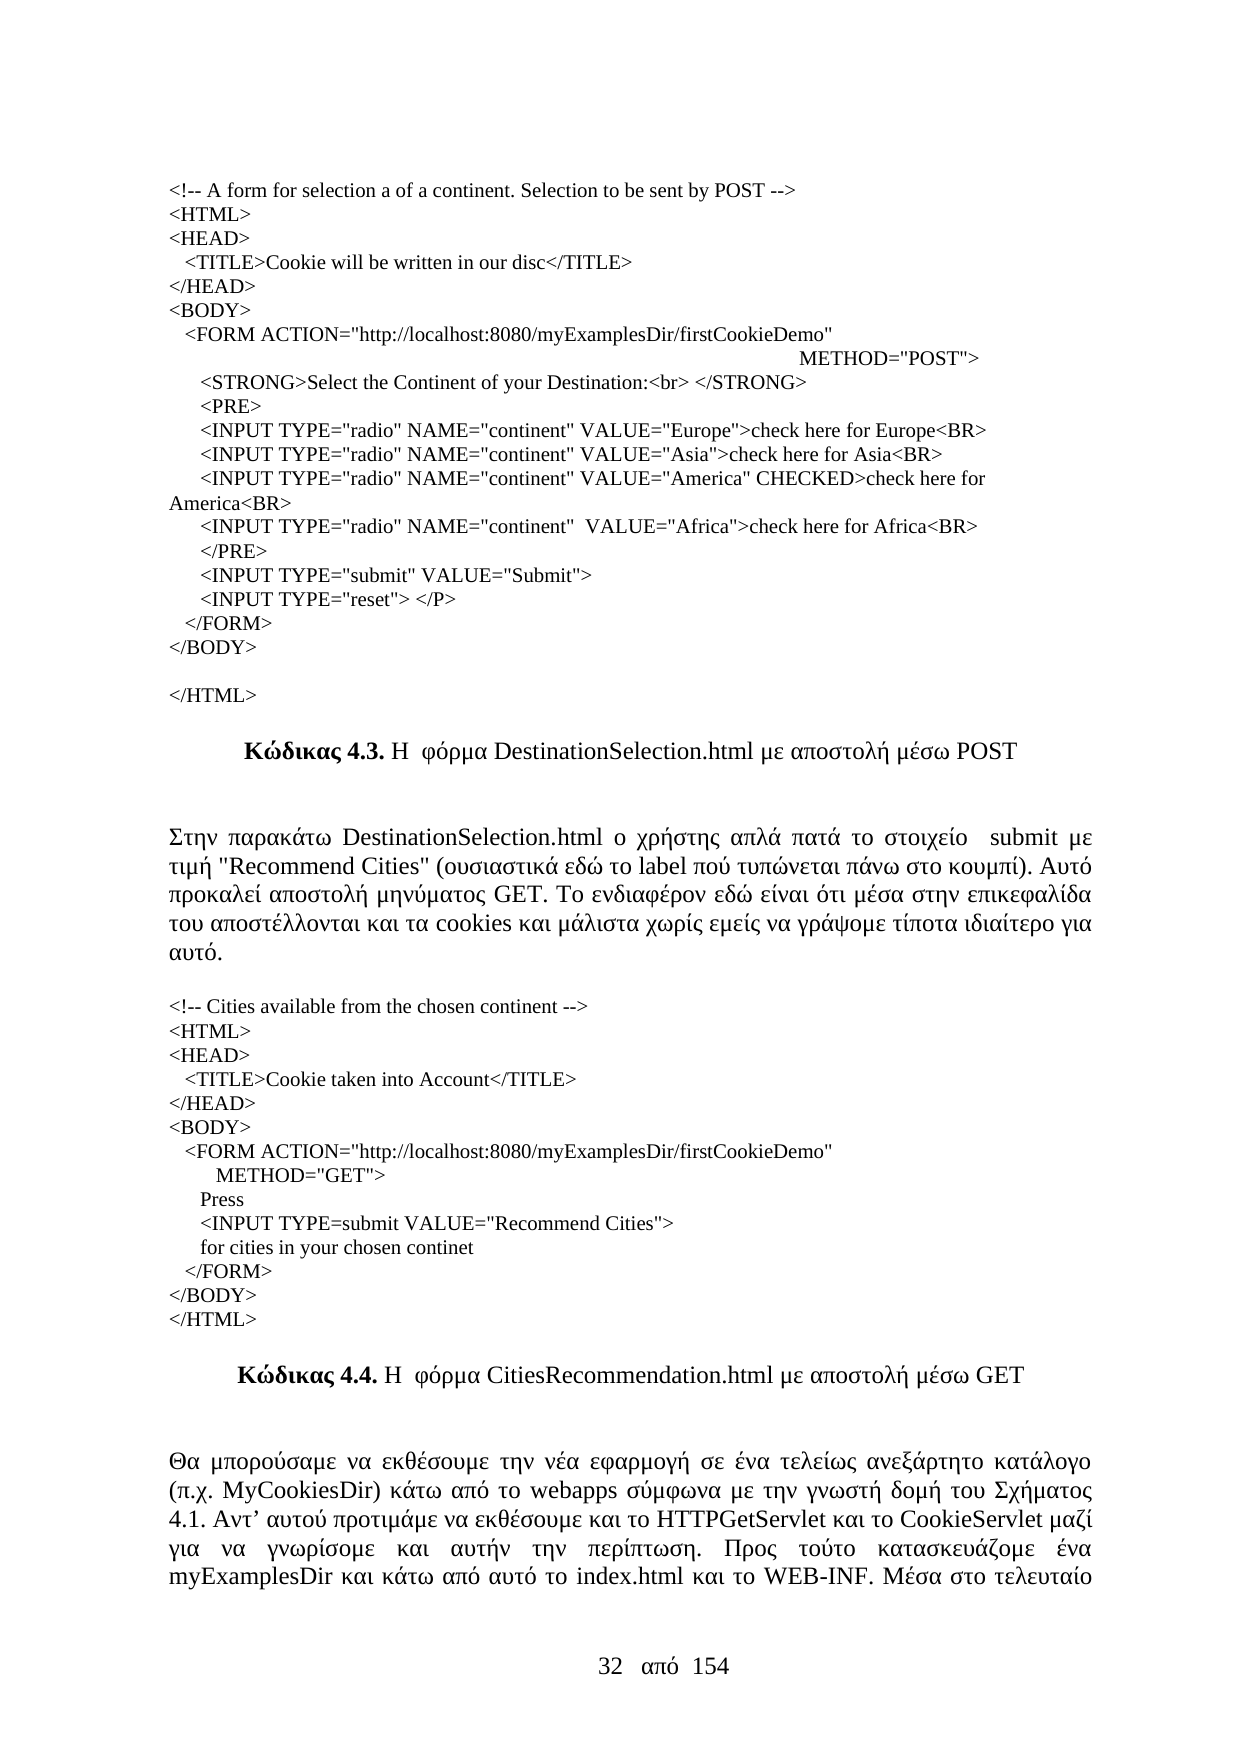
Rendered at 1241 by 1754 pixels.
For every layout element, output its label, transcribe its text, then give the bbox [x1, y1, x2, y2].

text <INPUT TYPE="radio" NAME="continent" VALUE="America" CHECKED>check here for America<BR> [169, 466, 1092, 514]
text METHOD="GET"> [169, 1163, 1092, 1187]
text <TITLE>Cookie taken into Account</TITLE> [169, 1067, 1092, 1091]
text Στην παρακάτω DestinationSelection.html ο χρήστης απλά πατά το στοιχείο submit με τιμή "Recommend Cities" (ουσιαστικά εδώ το label πού τυπώνεται πάνω στο κουμπί). Αυτό προκαλεί αποστολή μηνύματος GET. Το ενδιαφέρον εδώ είναι ότι μέσα στην επικεφαλίδα του αποστέλλονται και τα cookies και μάλιστα χωρίς εμείς να γράψομε τίποτα ιδιαίτερο για αυτό. [169, 822, 1092, 966]
text <!-- A form for selection a of a continent. Selection to be sent by POST --> [169, 178, 1092, 202]
text <!-- Cities available from the chosen continent --> [169, 994, 1092, 1018]
text Press [169, 1187, 1092, 1211]
text <HTML> [169, 202, 1092, 226]
text </HEAD> [169, 274, 1092, 298]
text <FORM ACTION="http://localhost:8080/myExamplesDir/firstCookieDemo" [169, 322, 1092, 346]
text <BODY> [169, 298, 1092, 322]
text <HEAD> [169, 1043, 1092, 1067]
text Κώδικας 4.4. Η φόρμα CitiesRecommendation.html με αποστολή μέσω GET [169, 1360, 1092, 1389]
text <TITLE>Cookie will be written in our disc</TITLE> [169, 250, 1092, 274]
text <INPUT TYPE="radio" NAME="continent" VALUE="Africa">check here for Africa<BR> [169, 514, 1092, 538]
text <FORM ACTION="http://localhost:8080/myExamplesDir/firstCookieDemo" [169, 1139, 1092, 1163]
text <HTML> [169, 1018, 1092, 1043]
text <STRONG>Select the Continent of your Destination:<br> </STRONG> [169, 370, 1092, 394]
text <INPUT TYPE="reset"> </P> [169, 587, 1092, 611]
text </HEAD> [169, 1091, 1092, 1115]
text <INPUT TYPE="radio" NAME="continent" VALUE="Asia">check here for Asia<BR> [169, 442, 1092, 466]
text <INPUT TYPE=submit VALUE="Recommend Cities"> [169, 1211, 1092, 1235]
text Κώδικας 4.3. Η φόρμα DestinationSelection.html με αποστολή μέσω POST [169, 736, 1092, 764]
text <HEAD> [169, 226, 1092, 250]
text </HTML> [169, 1307, 1092, 1331]
text METHOD="POST"> [169, 346, 1092, 370]
text </FORM> [169, 611, 1092, 635]
text </HTML> [169, 683, 1092, 707]
text </BODY> [169, 1283, 1092, 1307]
text </PRE> [169, 538, 1092, 563]
text Θα μπορούσαμε να εκθέσουμε την νέα εφαρμογή σε ένα τελείως ανεξάρτητο κατάλογο (π.χ. MyCookiesDir) κάτω από το webapps σύμφωνα με την γνωστή δομή του Σχήματος 4.1. Αντ’ αυτού προτιμάμε να εκθέσουμε και το HTTPGetServlet και το CookieServlet μαζί για να γνωρίσομε και αυτήν την περίπτωση. Προς τούτο κατασκευάζομε ένα myExamplesDir και κάτω από αυτό το index.html και το WEB-INF. Μέσα στο τελευταίο [169, 1446, 1092, 1590]
text </BODY> [169, 635, 1092, 659]
text <INPUT TYPE="submit" VALUE="Submit"> [169, 563, 1092, 587]
text <BODY> [169, 1115, 1092, 1139]
text </FORM> [169, 1259, 1092, 1283]
text <PRE> [169, 394, 1092, 418]
text for cities in your chosen continet [169, 1235, 1092, 1259]
text <INPUT TYPE="radio" NAME="continent" VALUE="Europe">check here for Europe<BR> [169, 418, 1092, 442]
